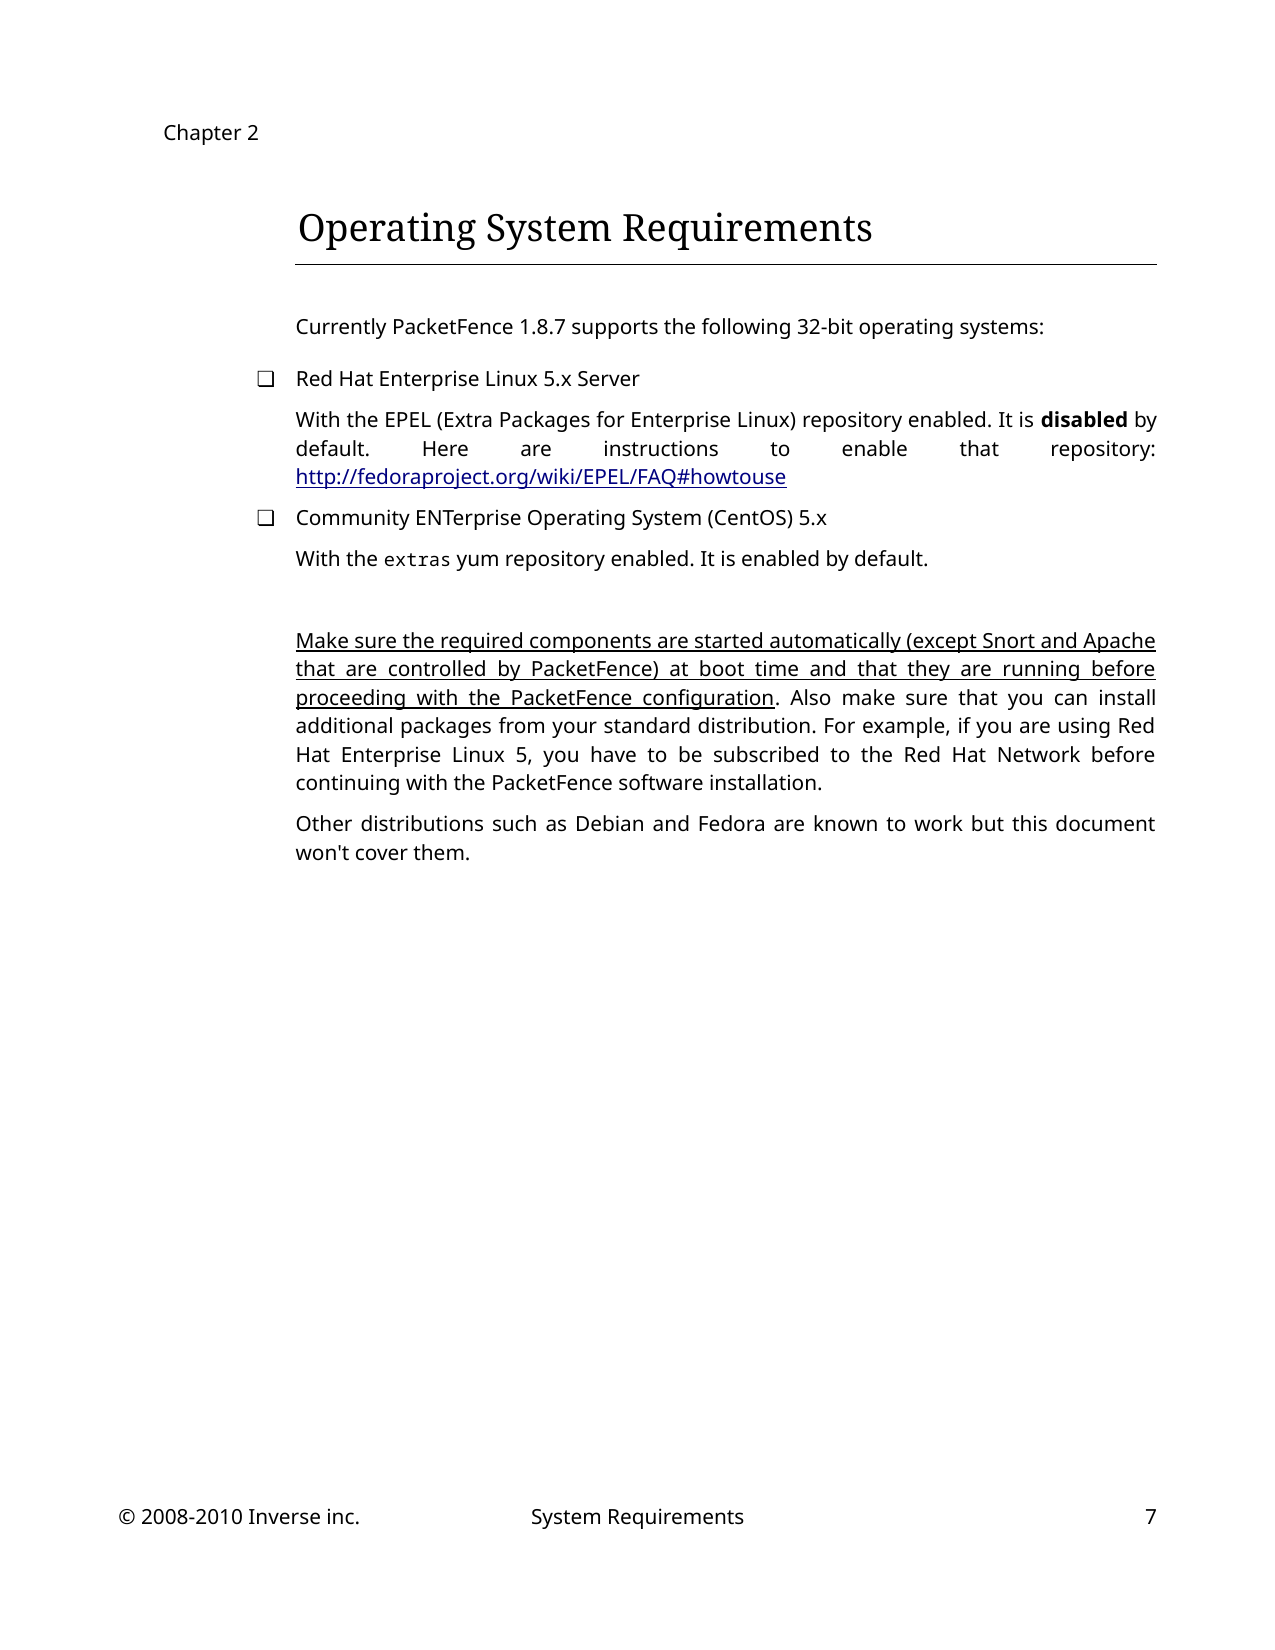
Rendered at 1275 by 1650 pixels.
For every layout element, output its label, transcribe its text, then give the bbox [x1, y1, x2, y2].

list ❏ Community ENTerprise Operating System (CentOS) 5.x [256, 503, 1157, 532]
text Make sure the required components are started automatically (except Snort and Apache that are controlled by PacketFence) at boot time and that they are running before proceeding with the PacketFence configuration. Also make sure that you can install additional packages from your standard distribution. For example, if you are using Red Hat Enterprise Linux 5, you have to be subscribed to the Red Hat Network before continuing with the PacketFence software installation. [295, 626, 1157, 797]
text Currently PacketFence 1.8.7 supports the following 32-bit operating systems: [295, 312, 1157, 341]
list With the EPEL (Extra Packages for Enterprise Linux) repository enabled. It is disabled by default. Here are instructions to enable that repository: http://fedoraproject.org/wiki/EPEL/FAQ#howtouse [295, 406, 1157, 491]
text Other distributions such as Debian and Fedora are known to work but this document won't cover them. [295, 809, 1157, 866]
list ❏ Red Hat Enterprise Linux 5.x Server [256, 364, 1157, 393]
subtitle Operating System Requirements [295, 201, 1157, 264]
text With the extras yum repository enabled. It is enabled by default. [295, 544, 1157, 573]
